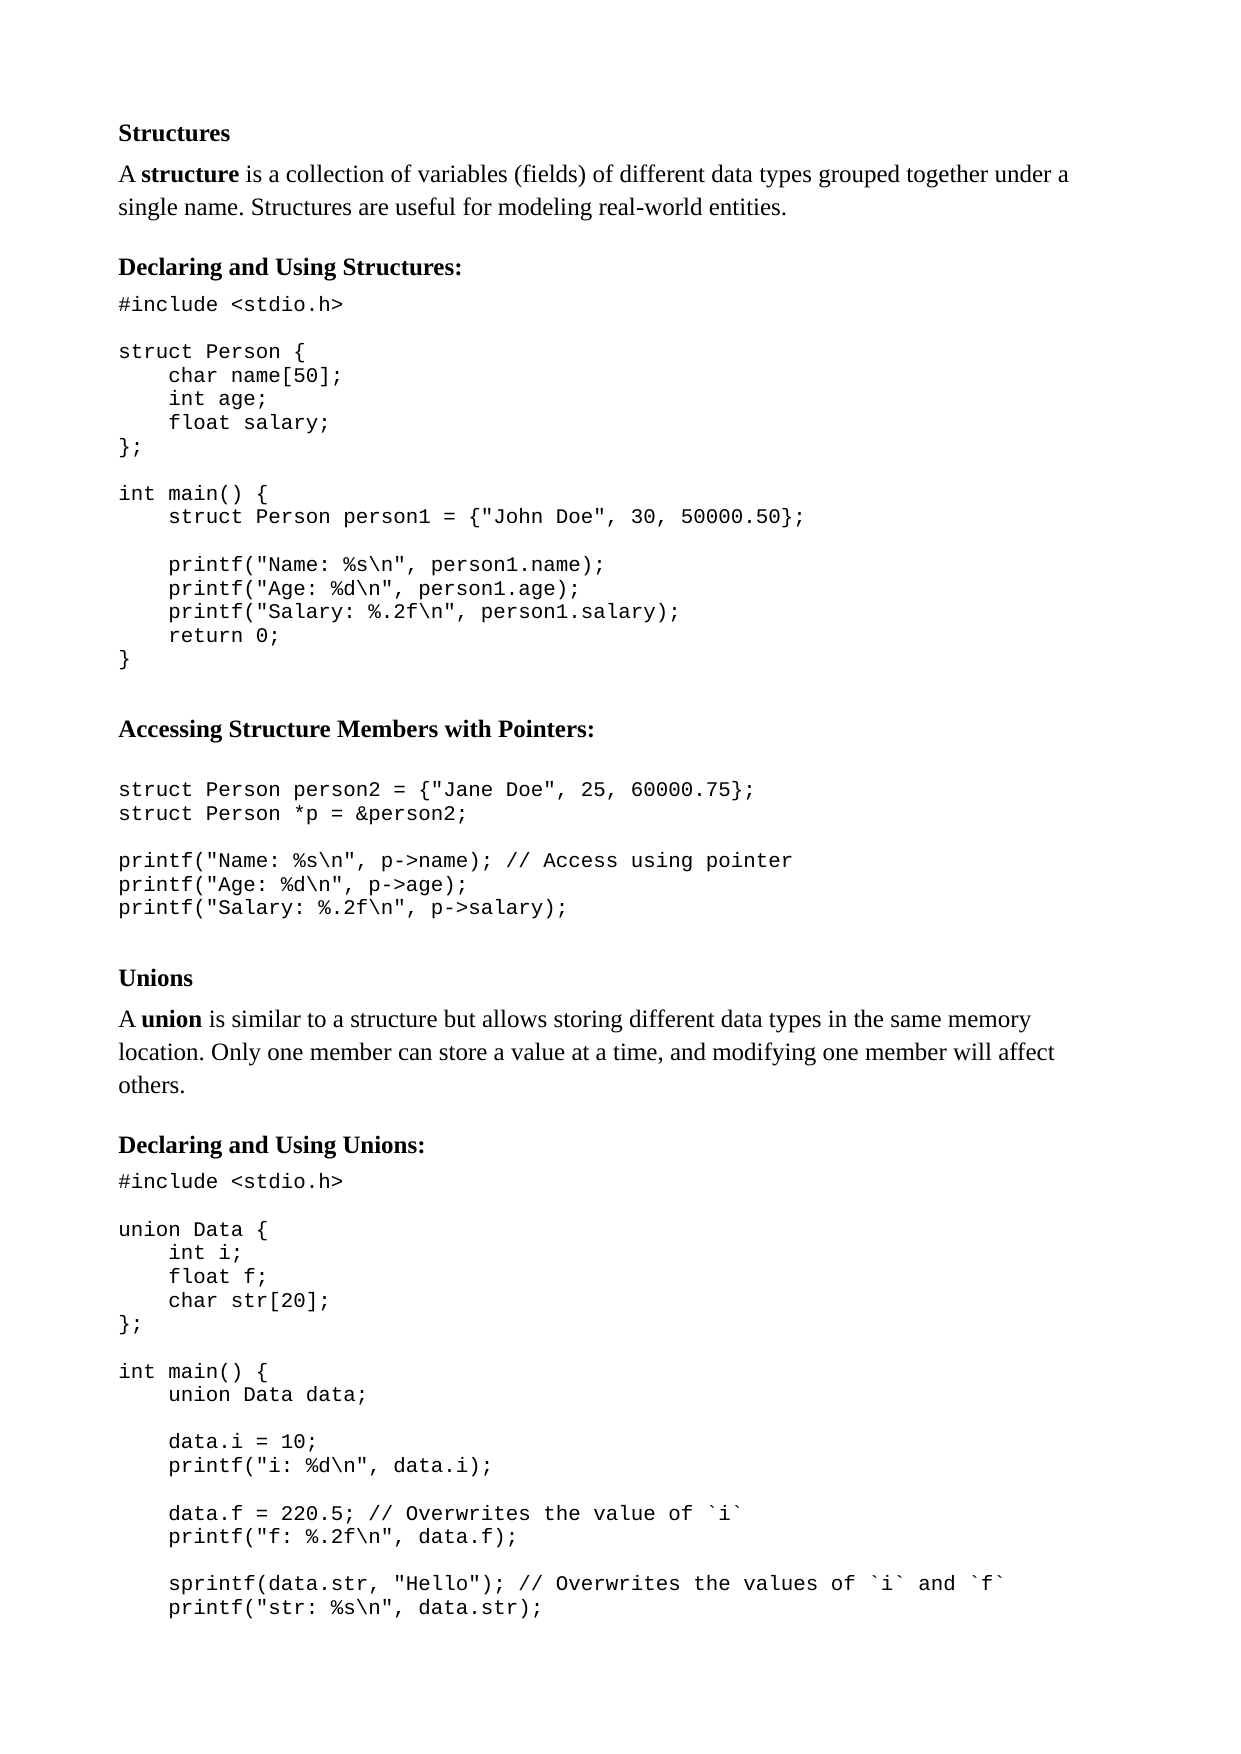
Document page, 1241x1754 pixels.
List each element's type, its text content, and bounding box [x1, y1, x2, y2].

subtitle Unions [118, 963, 1122, 992]
text #include <stdio.h> [118, 1171, 1122, 1195]
text printf("str: %s\n", data.str); [118, 1597, 1122, 1621]
text int i; [118, 1242, 1122, 1266]
text printf("Name: %s\n", p->name); // Access using pointer [118, 850, 1122, 873]
text #include <stdio.h> [118, 294, 1122, 317]
text A union is similar to a structure but allows storing different data types in the same memory location. Only one member can store a value at a time, and modifying one member will affect others. [118, 1004, 1122, 1099]
text } [118, 648, 1122, 672]
text struct Person person1 = {"John Doe", 30, 50000.50}; [118, 507, 1122, 530]
text union Data { [118, 1219, 1122, 1242]
text printf("Age: %d\n", person1.age); [118, 577, 1122, 601]
text struct Person { [118, 341, 1122, 365]
subtitle Accessing Structure Members with Pointers: [118, 714, 1122, 743]
text float salary; [118, 412, 1122, 436]
subtitle Structures [118, 118, 1122, 147]
text int main() { [118, 483, 1122, 507]
text }; [118, 1313, 1122, 1337]
text printf("Age: %d\n", p->age); [118, 873, 1122, 897]
text data.i = 10; [118, 1432, 1122, 1455]
text char name[50]; [118, 365, 1122, 388]
text data.f = 220.5; // Overwrites the value of `i` [118, 1502, 1122, 1526]
text struct Person *p = &person2; [118, 803, 1122, 826]
text }; [118, 436, 1122, 459]
text printf("i: %d\n", data.i); [118, 1455, 1122, 1479]
text A structure is a collection of variables (fields) of different data types grouped together under a single name. Structures are useful for modeling real-world entities. [118, 159, 1122, 221]
subtitle Declaring and Using Unions: [118, 1130, 1122, 1159]
text int main() { [118, 1361, 1122, 1384]
text char str[20]; [118, 1290, 1122, 1313]
text int age; [118, 388, 1122, 412]
text sprintf(data.str, "Hello"); // Overwrites the values of `i` and `f` [118, 1573, 1122, 1597]
text printf("Name: %s\n", person1.name); [118, 554, 1122, 577]
text union Data data; [118, 1384, 1122, 1408]
text return 0; [118, 625, 1122, 648]
subtitle Declaring and Using Structures: [118, 252, 1122, 281]
text struct Person person2 = {"Jane Doe", 25, 60000.75}; [118, 779, 1122, 803]
text printf("Salary: %.2f\n", person1.salary); [118, 601, 1122, 625]
text printf("Salary: %.2f\n", p->salary); [118, 897, 1122, 921]
text printf("f: %.2f\n", data.f); [118, 1526, 1122, 1550]
text float f; [118, 1266, 1122, 1290]
